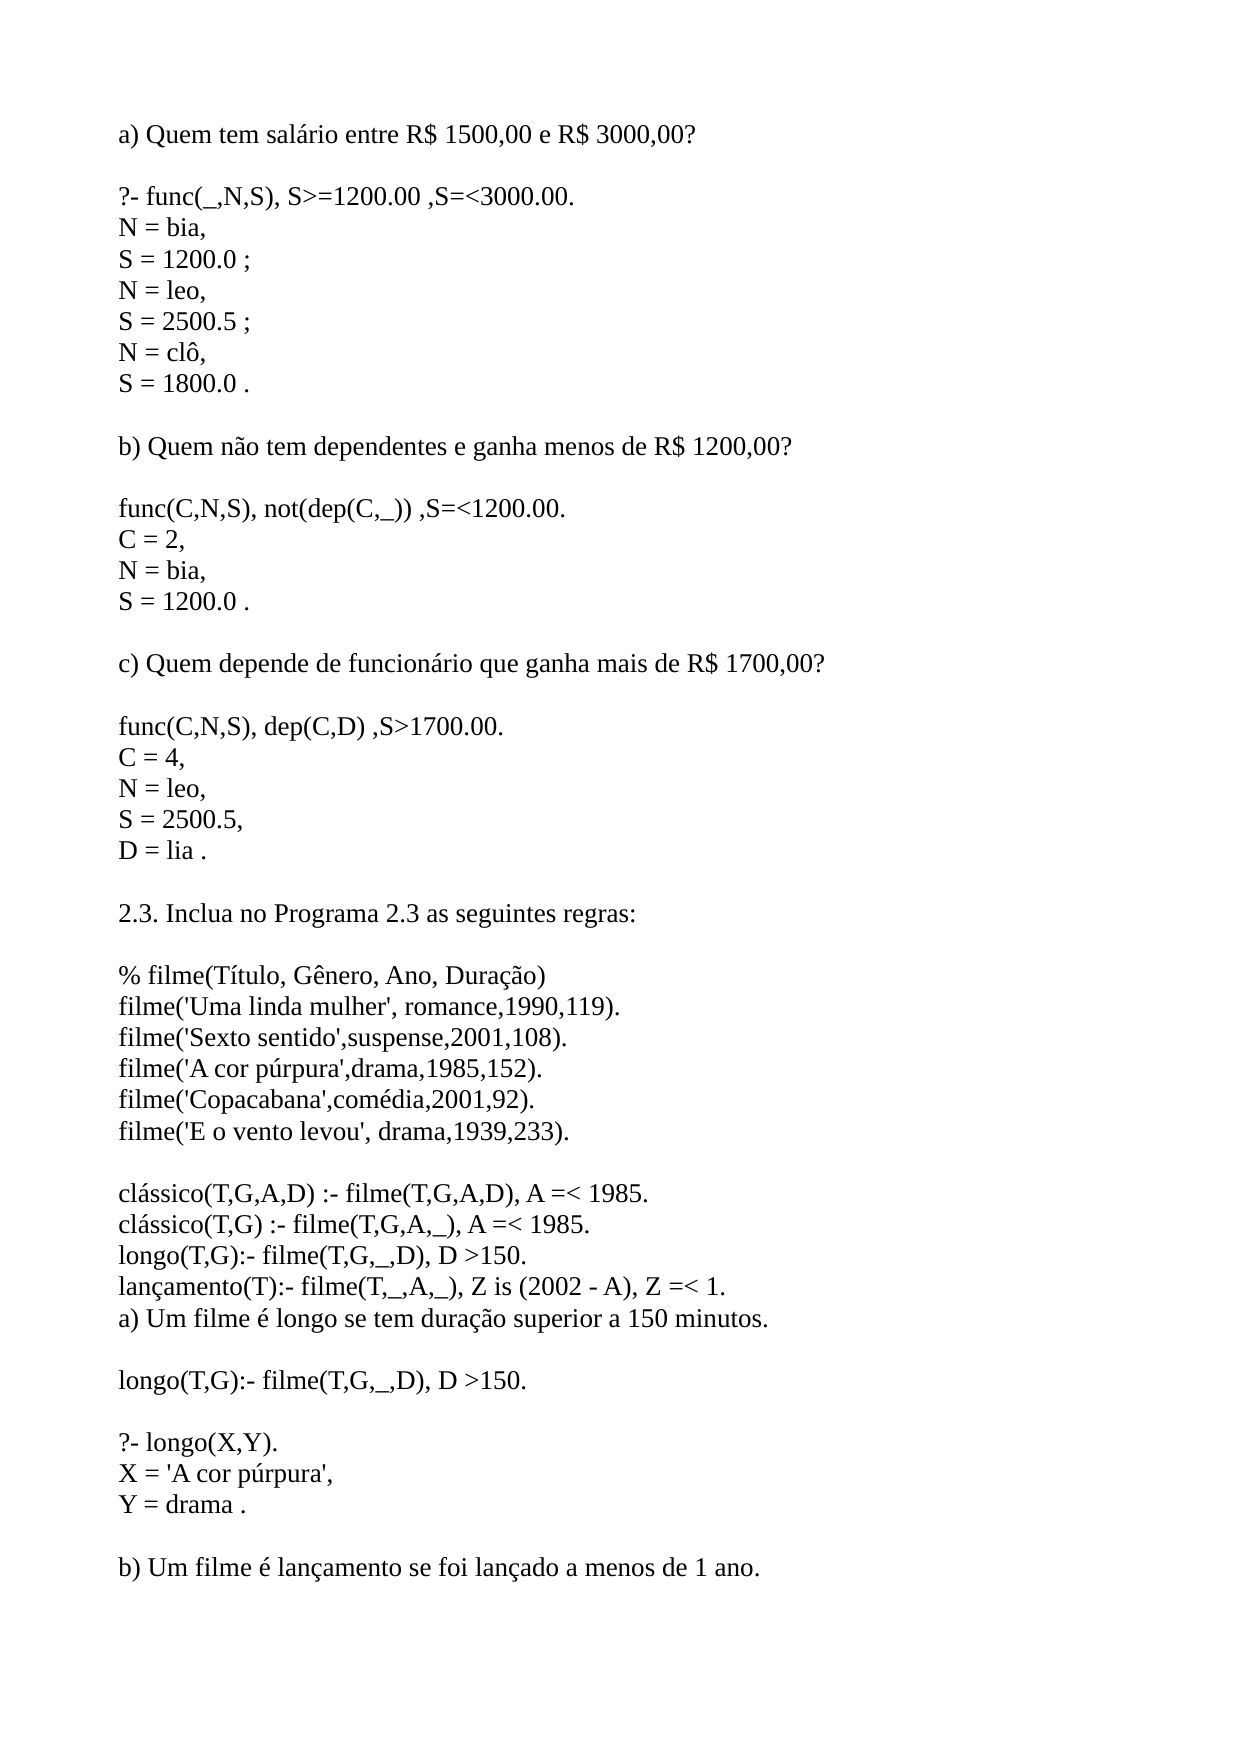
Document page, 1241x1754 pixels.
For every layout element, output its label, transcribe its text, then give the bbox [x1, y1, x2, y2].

text S = 1800.0 . [118, 367, 1122, 398]
text b) Um filme é lançamento se foi lançado a menos de 1 ano. [118, 1551, 1122, 1582]
text lançamento(T):- filme(T,_,A,_), Z is (2002 - A), Z =< 1. [118, 1271, 1122, 1302]
text filme('Copacabana',comédia,2001,92). [118, 1084, 1122, 1115]
text N = leo, [118, 772, 1122, 803]
text longo(T,G):- filme(T,G,_,D), D >150. [118, 1364, 1122, 1395]
text a) Quem tem salário entre R$ 1500,00 e R$ 3000,00? [118, 118, 1122, 149]
text c) Quem depende de funcionário que ganha mais de R$ 1700,00? [118, 648, 1122, 679]
text C = 2, [118, 523, 1122, 554]
text Y = drama . [118, 1488, 1122, 1520]
text N = clô, [118, 336, 1122, 367]
text clássico(T,G) :- filme(T,G,A,_), A =< 1985. [118, 1208, 1122, 1239]
text func(C,N,S), dep(C,D) ,S>1700.00. [118, 710, 1122, 741]
text S = 1200.0 ; [118, 243, 1122, 274]
text a) Um filme é longo se tem duração superior a 150 minutos. [118, 1302, 1122, 1333]
text ?- longo(X,Y). [118, 1426, 1122, 1457]
text longo(T,G):- filme(T,G,_,D), D >150. [118, 1239, 1122, 1271]
text D = lia . [118, 834, 1122, 866]
text ?- func(_,N,S), S>=1200.00 ,S=<3000.00. [118, 180, 1122, 212]
text % filme(Título, Gênero, Ano, Duração) [118, 959, 1122, 990]
text S = 2500.5 ; [118, 305, 1122, 336]
text filme('A cor púrpura',drama,1985,152). [118, 1052, 1122, 1084]
text func(C,N,S), not(dep(C,_)) ,S=<1200.00. [118, 492, 1122, 523]
text X = 'A cor púrpura', [118, 1457, 1122, 1488]
text clássico(T,G,A,D) :- filme(T,G,A,D), A =< 1985. [118, 1177, 1122, 1208]
text filme('Sexto sentido',suspense,2001,108). [118, 1021, 1122, 1052]
text 2.3. Inclua no Programa 2.3 as seguintes regras: [118, 897, 1122, 928]
text N = leo, [118, 274, 1122, 305]
text N = bia, [118, 212, 1122, 243]
text b) Quem não tem dependentes e ganha menos de R$ 1200,00? [118, 429, 1122, 461]
text N = bia, [118, 554, 1122, 585]
text S = 2500.5, [118, 803, 1122, 834]
text filme('E o vento levou', drama,1939,233). [118, 1115, 1122, 1146]
text C = 4, [118, 741, 1122, 772]
text filme('Uma linda mulher', romance,1990,119). [118, 990, 1122, 1021]
text S = 1200.0 . [118, 585, 1122, 616]
